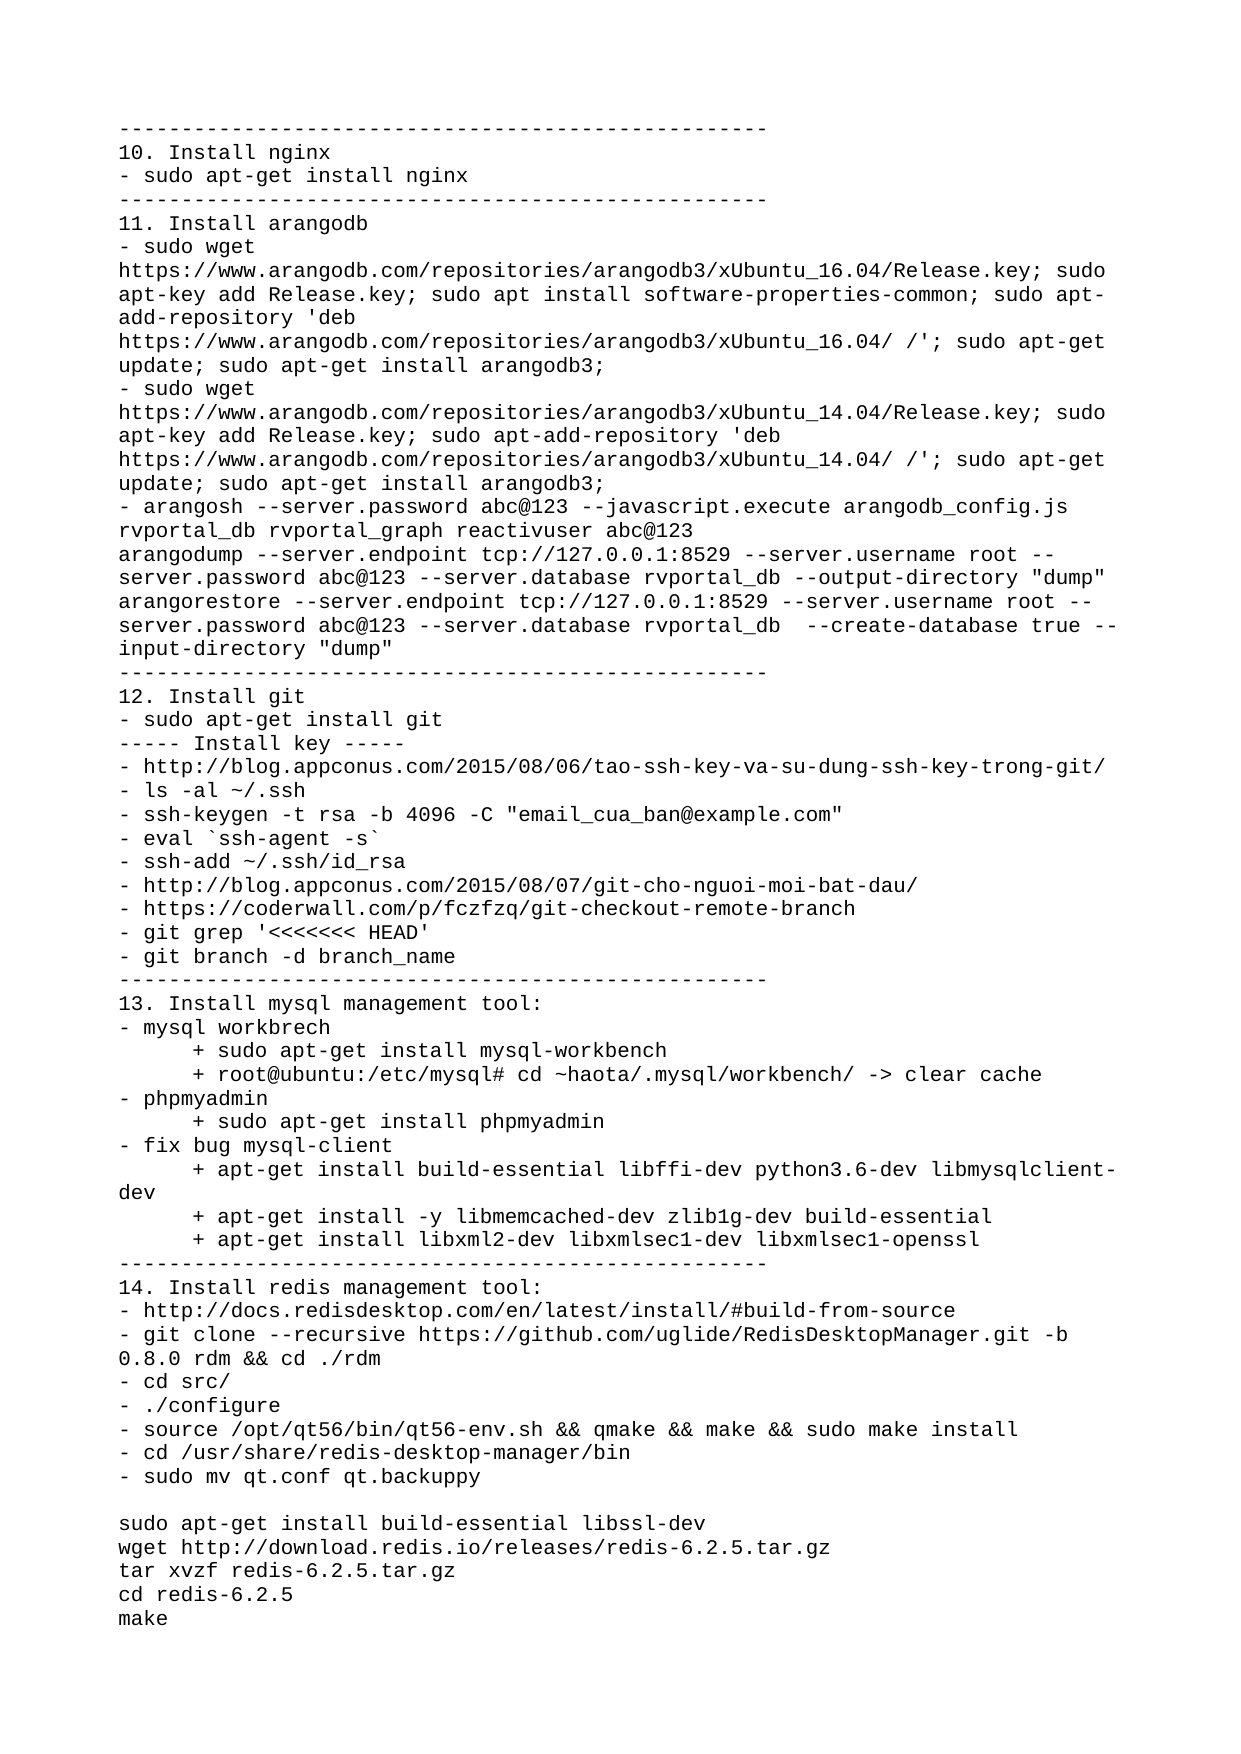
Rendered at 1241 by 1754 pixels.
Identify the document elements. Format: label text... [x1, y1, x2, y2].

text - ls -al ~/.ssh [118, 780, 1122, 804]
text ----- Install key ----- [118, 733, 1122, 757]
text wget http://download.redis.io/releases/redis-6.2.5.tar.gz [118, 1537, 1122, 1561]
text - ssh-keygen -t rsa -b 4096 -C "email_cua_ban@example.com" [118, 804, 1122, 827]
text - mysql workbrech [118, 1017, 1122, 1040]
text - ssh-add ~/.ssh/id_rsa [118, 851, 1122, 875]
text - sudo wget https://www.arangodb.com/repositories/arangodb3/xUbuntu_16.04/Release.key; sudo apt-key add Release.key; sudo apt install software-properties-common; sudo apt-add-repository 'deb https://www.arangodb.com/repositories/arangodb3/xUbuntu_16.04/ /'; sudo apt-get update; sudo apt-get install arangodb3; [118, 236, 1122, 378]
text + sudo apt-get install phpmyadmin [118, 1111, 1122, 1135]
text make [118, 1608, 1122, 1631]
text arangorestore --server.endpoint tcp://127.0.0.1:8529 --server.username root --server.password abc@123 --server.database rvportal_db --create-database true --input-directory "dump" [118, 591, 1122, 662]
text - phpmyadmin [118, 1088, 1122, 1111]
text 13. Install mysql management tool: [118, 993, 1122, 1017]
text - cd src/ [118, 1371, 1122, 1395]
text ---------------------------------------------------- [118, 1253, 1122, 1277]
text + sudo apt-get install mysql-workbench [118, 1040, 1122, 1064]
text + apt-get install build-essential libffi-dev python3.6-dev libmysqlclient-dev [118, 1158, 1122, 1206]
text ---------------------------------------------------- [118, 969, 1122, 993]
text - git branch -d branch_name [118, 946, 1122, 969]
text - sudo mv qt.conf qt.backuppy [118, 1466, 1122, 1489]
text arangodump --server.endpoint tcp://127.0.0.1:8529 --server.username root --server.password abc@123 --server.database rvportal_db --output-directory "dump" [118, 544, 1122, 591]
text - https://coderwall.com/p/fczfzq/git-checkout-remote-branch [118, 898, 1122, 922]
text - http://blog.appconus.com/2015/08/07/git-cho-nguoi-moi-bat-dau/ [118, 875, 1122, 898]
text tar xvzf redis-6.2.5.tar.gz [118, 1561, 1122, 1584]
text sudo apt-get install build-essential libssl-dev [118, 1513, 1122, 1537]
text 11. Install arangodb [118, 213, 1122, 236]
text - sudo apt-get install git [118, 709, 1122, 733]
text - http://docs.redisdesktop.com/en/latest/install/#build-from-source [118, 1300, 1122, 1324]
text - cd /usr/share/redis-desktop-manager/bin [118, 1442, 1122, 1466]
text cd redis-6.2.5 [118, 1584, 1122, 1608]
text - git clone --recursive https://github.com/uglide/RedisDesktopManager.git -b 0.8.0 rdm && cd ./rdm [118, 1324, 1122, 1371]
text - sudo apt-get install nginx [118, 165, 1122, 189]
text - eval `ssh-agent -s` [118, 827, 1122, 851]
text + apt-get install libxml2-dev libxmlsec1-dev libxmlsec1-openssl [118, 1229, 1122, 1253]
text - arangosh --server.password abc@123 --javascript.execute arangodb_config.js rvportal_db rvportal_graph reactivuser abc@123 [118, 496, 1122, 544]
text - http://blog.appconus.com/2015/08/06/tao-ssh-key-va-su-dung-ssh-key-trong-git/ [118, 757, 1122, 780]
text - sudo wget https://www.arangodb.com/repositories/arangodb3/xUbuntu_14.04/Release.key; sudo apt-key add Release.key; sudo apt-add-repository 'deb https://www.arangodb.com/repositories/arangodb3/xUbuntu_14.04/ /'; sudo apt-get update; sudo apt-get install arangodb3; [118, 378, 1122, 496]
text - git grep '<<<<<<< HEAD' [118, 922, 1122, 946]
text - fix bug mysql-client [118, 1135, 1122, 1158]
text ---------------------------------------------------- [118, 189, 1122, 213]
text 12. Install git [118, 686, 1122, 709]
text ---------------------------------------------------- [118, 662, 1122, 686]
text 10. Install nginx [118, 142, 1122, 165]
text + apt-get install -y libmemcached-dev zlib1g-dev build-essential [118, 1206, 1122, 1229]
text - ./configure [118, 1395, 1122, 1419]
text ---------------------------------------------------- [118, 118, 1122, 142]
text - source /opt/qt56/bin/qt56-env.sh && qmake && make && sudo make install [118, 1419, 1122, 1442]
text 14. Install redis management tool: [118, 1277, 1122, 1300]
text + root@ubuntu:/etc/mysql# cd ~haota/.mysql/workbench/ -> clear cache [118, 1064, 1122, 1088]
